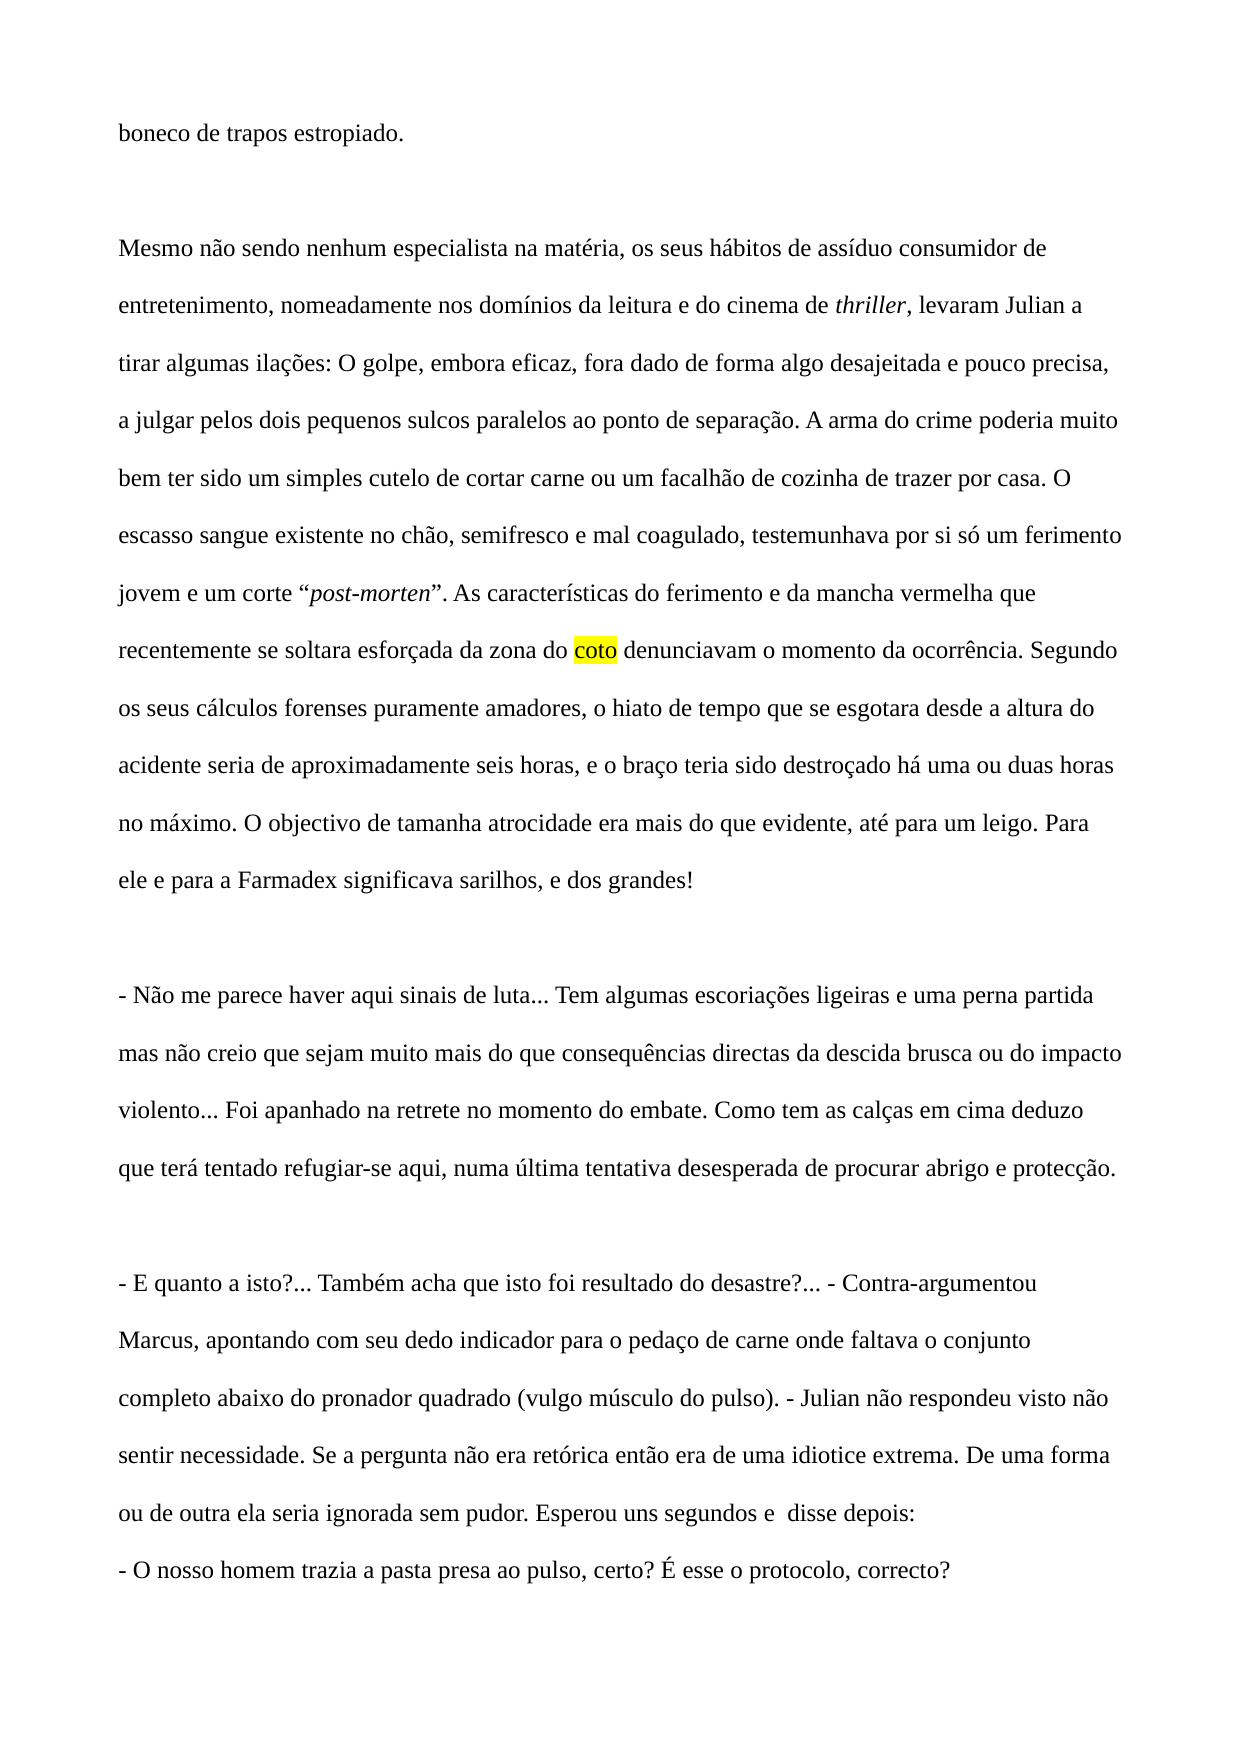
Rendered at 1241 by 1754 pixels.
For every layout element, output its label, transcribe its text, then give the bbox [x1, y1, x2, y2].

text Mesmo não sendo nenhum especialista na matéria, os seus hábitos de assíduo consumidor de entretenimento, nomeadamente nos domínios da leitura e do cinema de thriller, levaram Julian a tirar algumas ilações: O golpe, embora eficaz, fora dado de forma algo desajeitada e pouco precisa, a julgar pelos dois pequenos sulcos paralelos ao ponto de separação. A arma do crime poderia muito bem ter sido um simples cutelo de cortar carne ou um facalhão de cozinha de trazer por casa. O escasso sangue existente no chão, semifresco e mal coagulado, testemunhava por si só um ferimento jovem e um corte “post-morten”. As características do ferimento e da mancha vermelha que recentemente se soltara esforçada da zona do coto denunciavam o momento da ocorrência. Segundo os seus cálculos forenses puramente amadores, o hiato de tempo que se esgotara desde a altura do acidente seria de aproximadamente seis horas, e o braço teria sido destroçado há uma ou duas horas no máximo. O objectivo de tamanha atrocidade era mais do que evidente, até para um leigo. Para ele e para a Farmadex significava sarilhos, e dos grandes! - Não me parece haver aqui sinais de luta... Tem algumas escoriações ligeiras e uma perna partida mas não creio que sejam muito mais do que consequências directas da descida brusca ou do impacto violento... Foi apanhado na retrete no momento do embate. Como tem as calças em cima deduzo que terá tentado refugiar-se aqui, numa última tentativa desesperada de procurar abrigo e protecção. - E quanto a isto?... Também acha que isto foi resultado do desastre?... - Contra-argumentou Marcus, apontando com seu dedo indicador para o pedaço de carne onde faltava o conjunto completo abaixo do pronador quadrado (vulgo músculo do pulso). - Julian não respondeu visto não sentir necessidade. Se a pergunta não era retórica então era de uma idiotice extrema. De uma forma ou de outra ela seria ignorada sem pudor. Esperou uns segundos e disse depois: - O nosso homem trazia a pasta presa ao pulso, certo? É esse o protocolo, correcto? [118, 233, 1122, 1584]
text boneco de trapos estropiado. [118, 118, 1122, 147]
